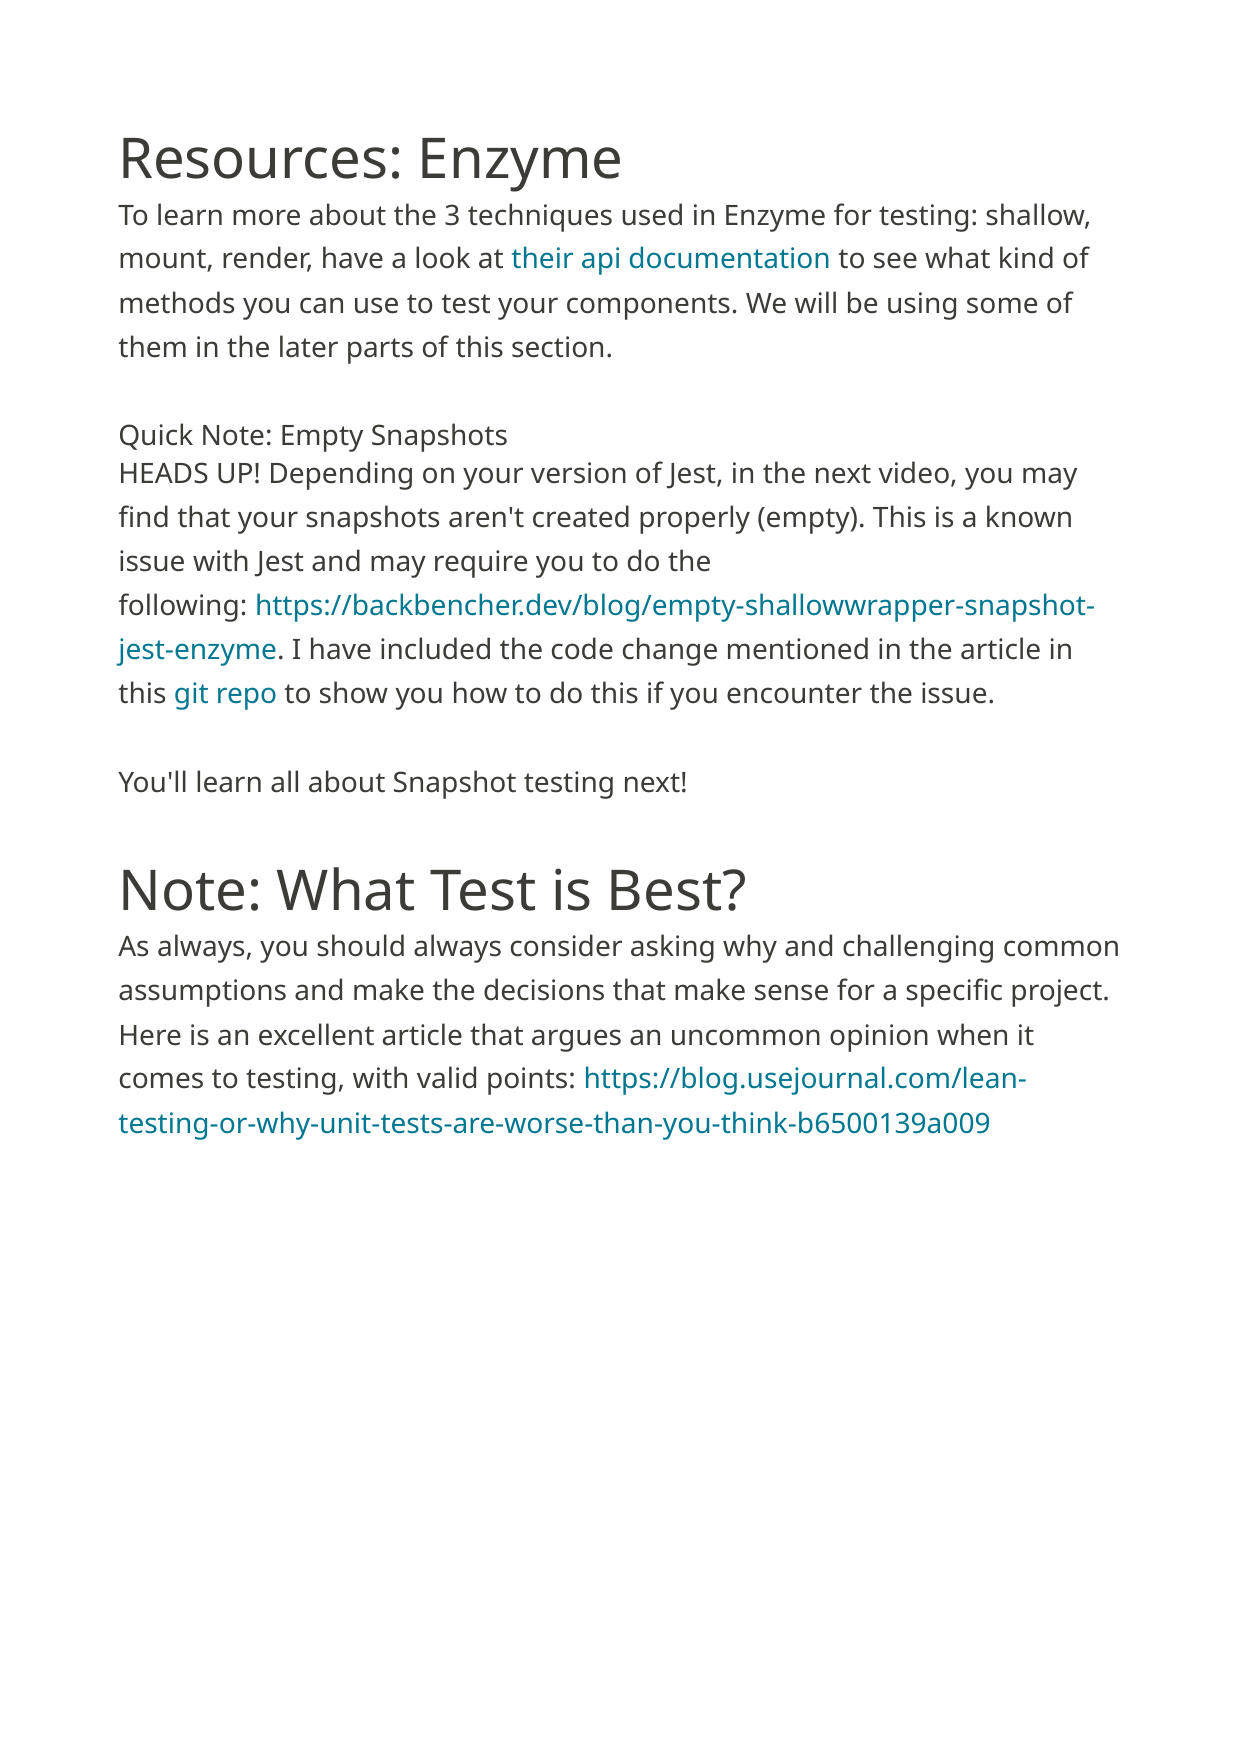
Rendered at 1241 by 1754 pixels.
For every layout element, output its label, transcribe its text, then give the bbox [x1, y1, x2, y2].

text Resources: Enzyme [118, 118, 1122, 195]
text Note: What Test is Best? [118, 850, 1122, 927]
text As always, you should always consider asking why and challenging common assumptions and make the decisions that make sense for a specific project. Here is an excellent article that argues an uncommon opinion when it comes to testing, with valid points: https://blog.usejournal.com/lean-testing-or-why-unit-tests-are-worse-than-you-think-b6500139a009 [118, 927, 1122, 1141]
text Quick Note: Empty Snapshots [118, 415, 1122, 453]
text HEADS UP! Depending on your version of Jest, in the next video, you may find that your snapshots aren't created properly (empty). This is a known issue with Jest and may require you to do the following: https://backbencher.dev/blog/empty-shallowwrapper-snapshot-jest-enzyme. I have included the code change mentioned in the article in this git repo to show you how to do this if you encounter the issue. You'll learn all about Snapshot testing next! [118, 453, 1122, 800]
text To learn more about the 3 techniques used in Enzyme for testing: shallow, mount, render, have a look at their api documentation to see what kind of methods you can use to test your components. We will be using some of them in the later parts of this section. [118, 195, 1122, 365]
